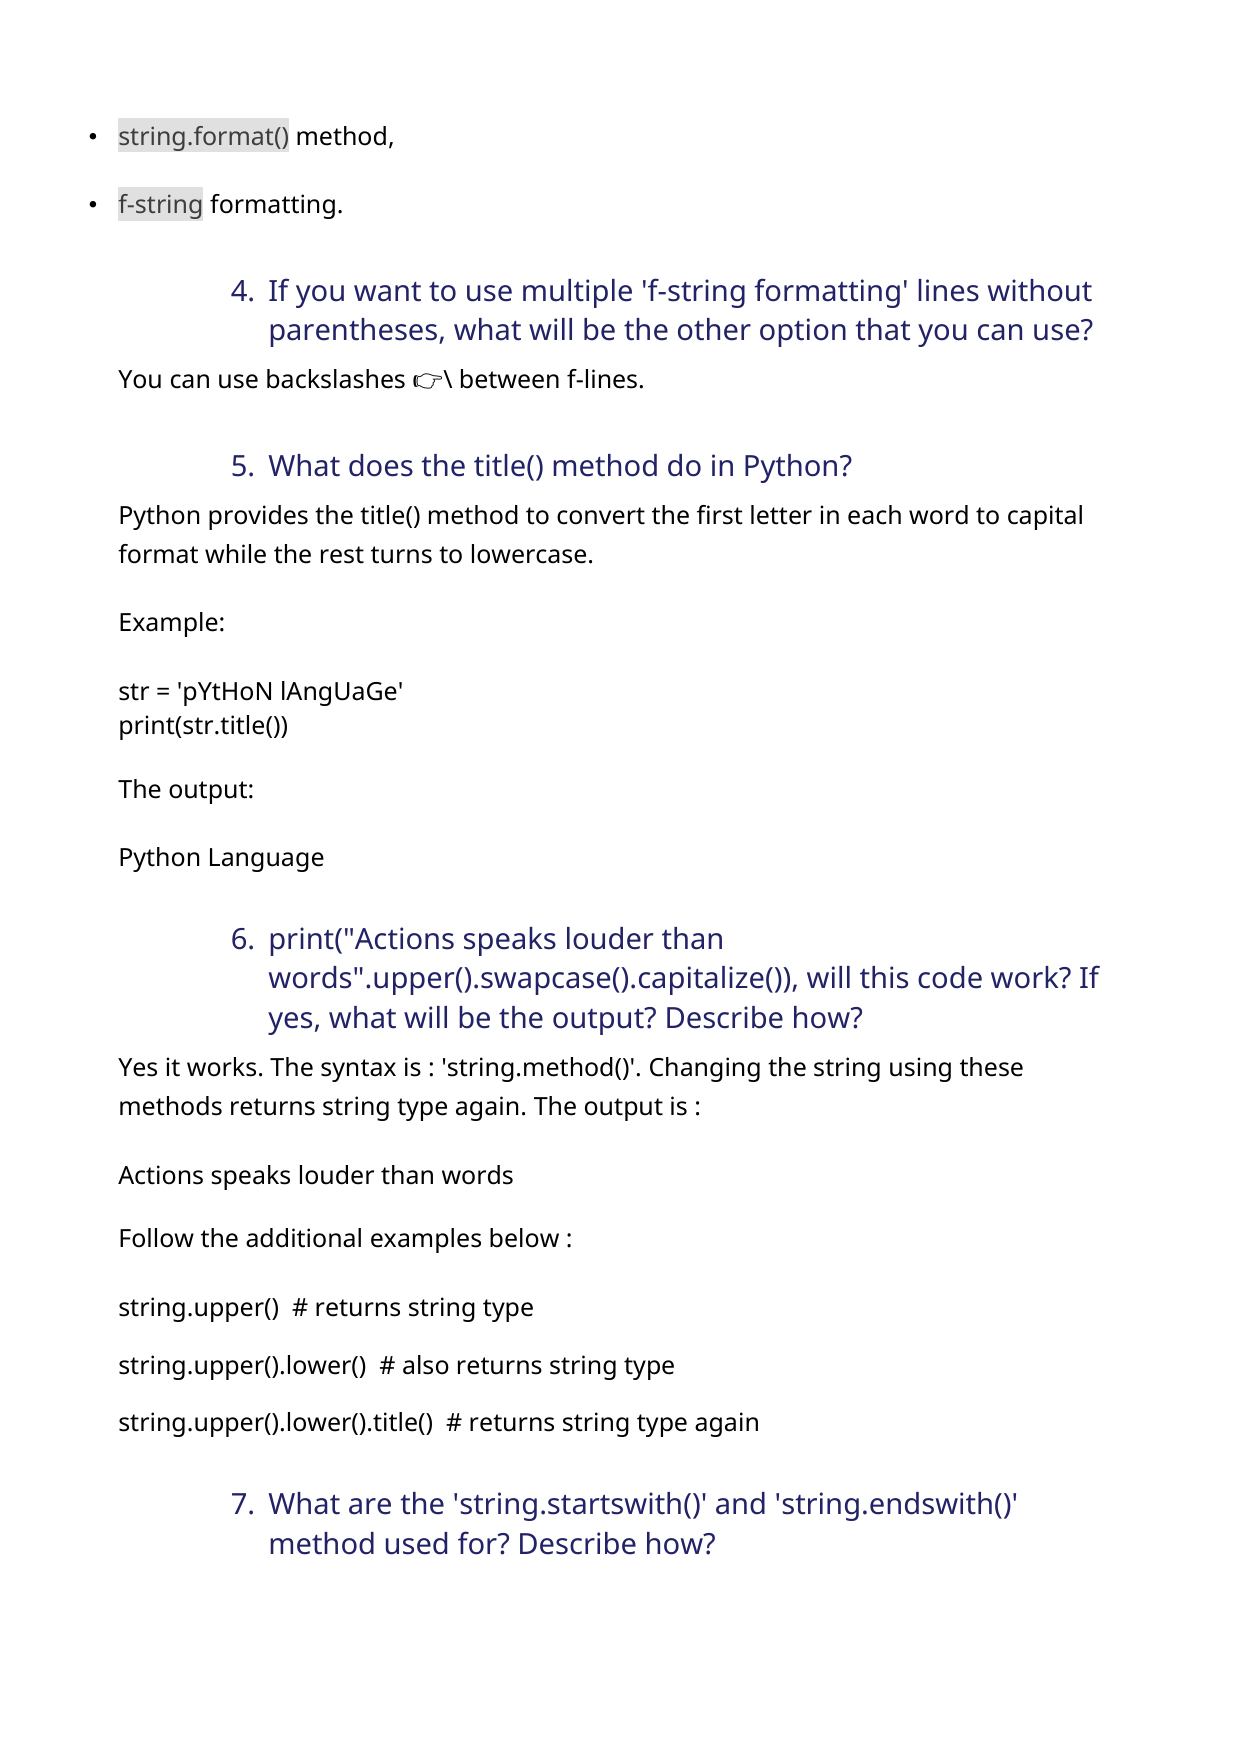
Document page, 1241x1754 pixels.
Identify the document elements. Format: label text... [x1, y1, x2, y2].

text The output: [118, 771, 1122, 805]
text string.upper() # returns string type [118, 1290, 1122, 1324]
text string.upper().lower() # also returns string type [118, 1347, 1122, 1381]
subtitle print("Actions speaks louder than words".upper().swapcase().capitalize()), will this code work? If yes, what will be the output? Describe how? [231, 918, 1122, 1037]
text str = 'pYtHoN lAngUaGe' [118, 674, 1122, 708]
subtitle If you want to use multiple 'f-string formatting' lines without parentheses, what will be the other option that you can use? [231, 270, 1122, 349]
text Yes it works. The syntax is : 'string.method()'. Changing the string using these methods returns string type again. The output is : [118, 1050, 1122, 1123]
subtitle What does the title() method do in Python? [231, 445, 1122, 485]
text print(str.title()) [118, 708, 1122, 742]
list f-string formatting. [118, 187, 1122, 221]
list string.format() method, [118, 118, 1122, 152]
text Actions speaks louder than words [118, 1157, 1122, 1192]
text Python provides the title() method to convert the first letter in each word to capital format while the rest turns to lowercase. [118, 497, 1122, 571]
text Example: [118, 605, 1122, 639]
text string.upper().lower().title() # returns string type again [118, 1405, 1122, 1439]
subtitle What are the 'string.startswith()' and 'string.endswith()' method used for? Describe how? [231, 1483, 1122, 1563]
text You can use backslashes 👉\ between f-lines. [118, 362, 1122, 396]
text Python Language [118, 840, 1122, 874]
text Follow the additional examples below : [118, 1221, 1122, 1255]
